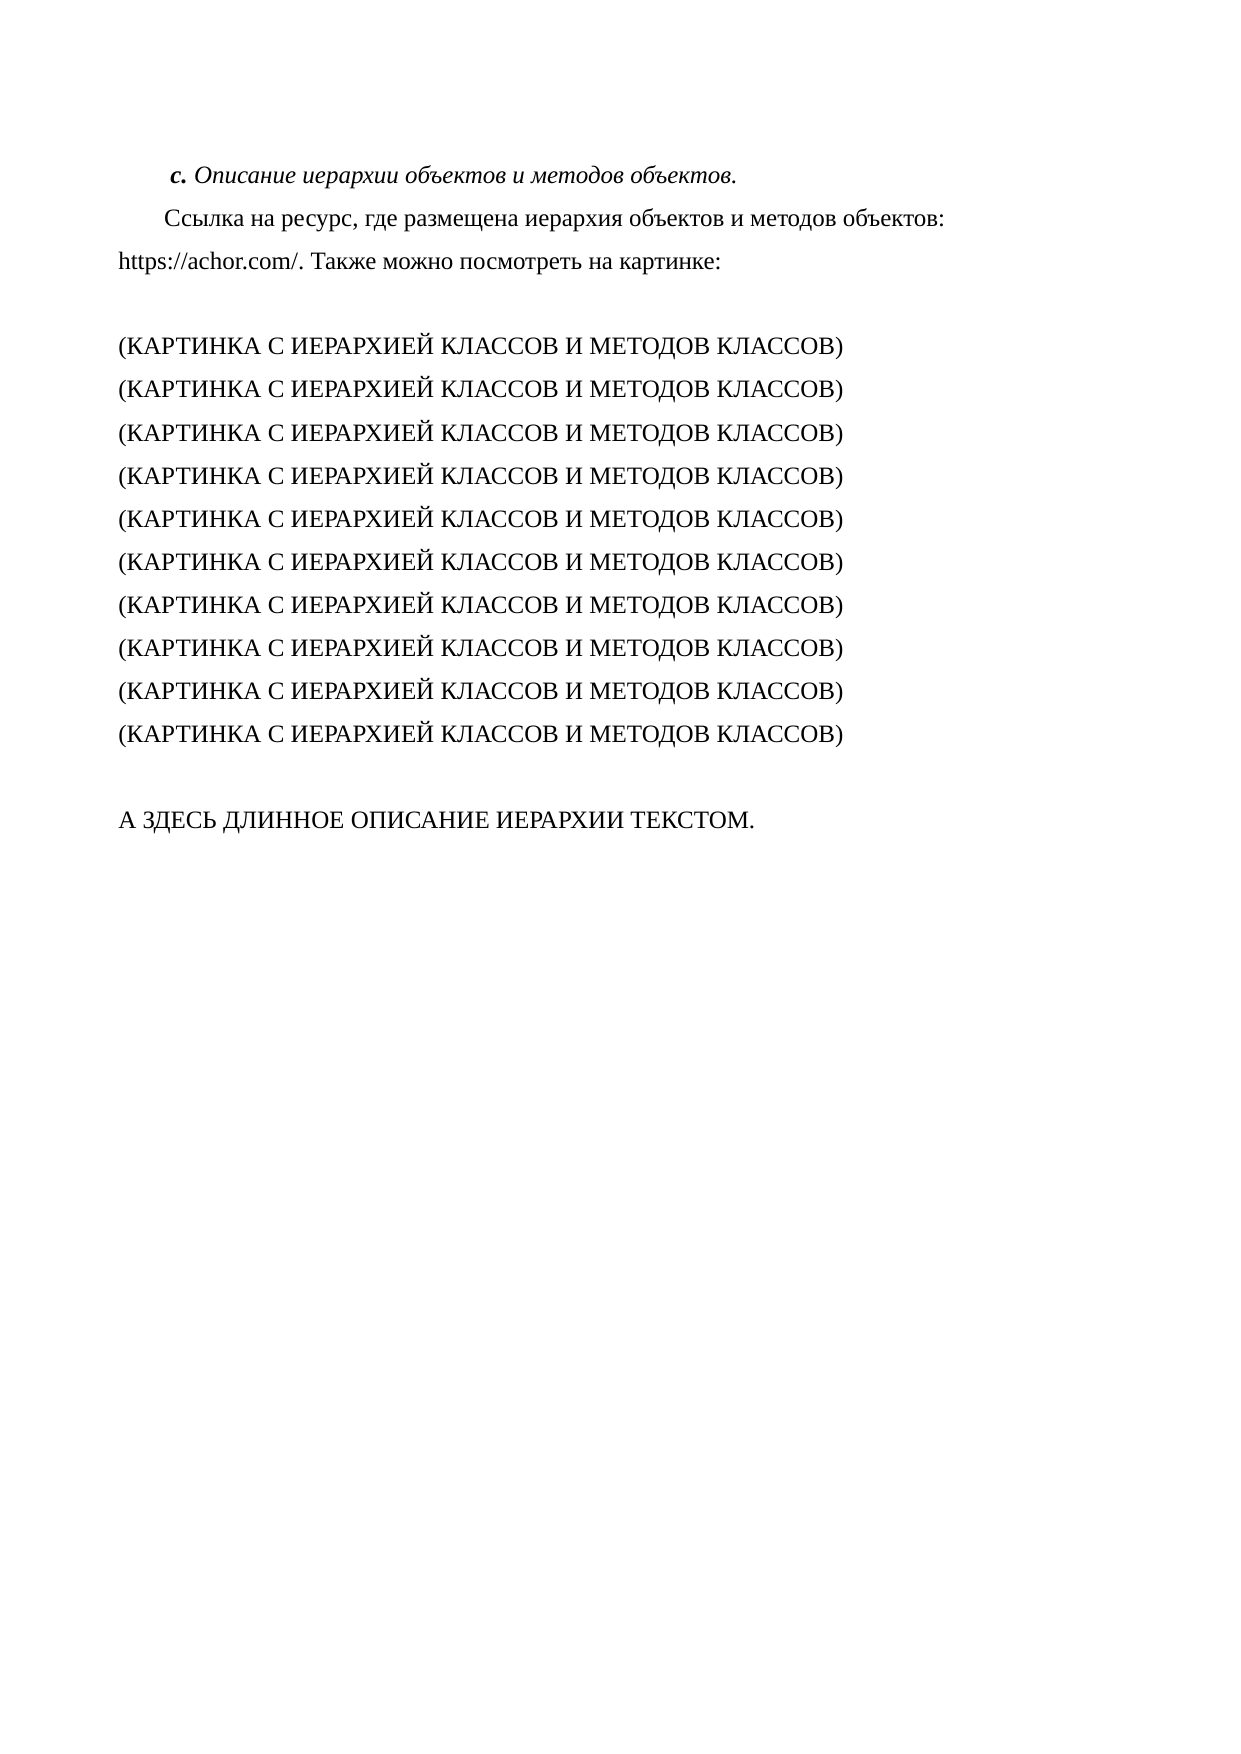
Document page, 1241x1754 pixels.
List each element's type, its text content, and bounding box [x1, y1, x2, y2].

text (КАРТИНКА С ИЕРАРХИЕЙ КЛАССОВ И МЕТОДОВ КЛАССОВ) [118, 418, 1122, 446]
text c. Описание иерархии объектов и методов объектов. [118, 160, 1122, 189]
text (КАРТИНКА С ИЕРАРХИЕЙ КЛАССОВ И МЕТОДОВ КЛАССОВ) [118, 719, 1122, 748]
text (КАРТИНКА С ИЕРАРХИЕЙ КЛАССОВ И МЕТОДОВ КЛАССОВ) [118, 547, 1122, 576]
text (КАРТИНКА С ИЕРАРХИЕЙ КЛАССОВ И МЕТОДОВ КЛАССОВ) [118, 461, 1122, 489]
text (КАРТИНКА С ИЕРАРХИЕЙ КЛАССОВ И МЕТОДОВ КЛАССОВ) [118, 633, 1122, 662]
text (КАРТИНКА С ИЕРАРХИЕЙ КЛАССОВ И МЕТОДОВ КЛАССОВ) [118, 374, 1122, 403]
text (КАРТИНКА С ИЕРАРХИЕЙ КЛАССОВ И МЕТОДОВ КЛАССОВ) [118, 590, 1122, 619]
text (КАРТИНКА С ИЕРАРХИЕЙ КЛАССОВ И МЕТОДОВ КЛАССОВ) [118, 676, 1122, 705]
text Ссылка на ресурс, где размещена иерархия объектов и методов объектов: https://achor.com/. Также можно посмотреть на картинке: [118, 203, 1122, 275]
text А ЗДЕСЬ ДЛИННОЕ ОПИСАНИЕ ИЕРАРХИИ ТЕКСТОМ. [118, 805, 1122, 833]
text (КАРТИНКА С ИЕРАРХИЕЙ КЛАССОВ И МЕТОДОВ КЛАССОВ) [118, 504, 1122, 533]
text (КАРТИНКА С ИЕРАРХИЕЙ КЛАССОВ И МЕТОДОВ КЛАССОВ) [118, 331, 1122, 360]
